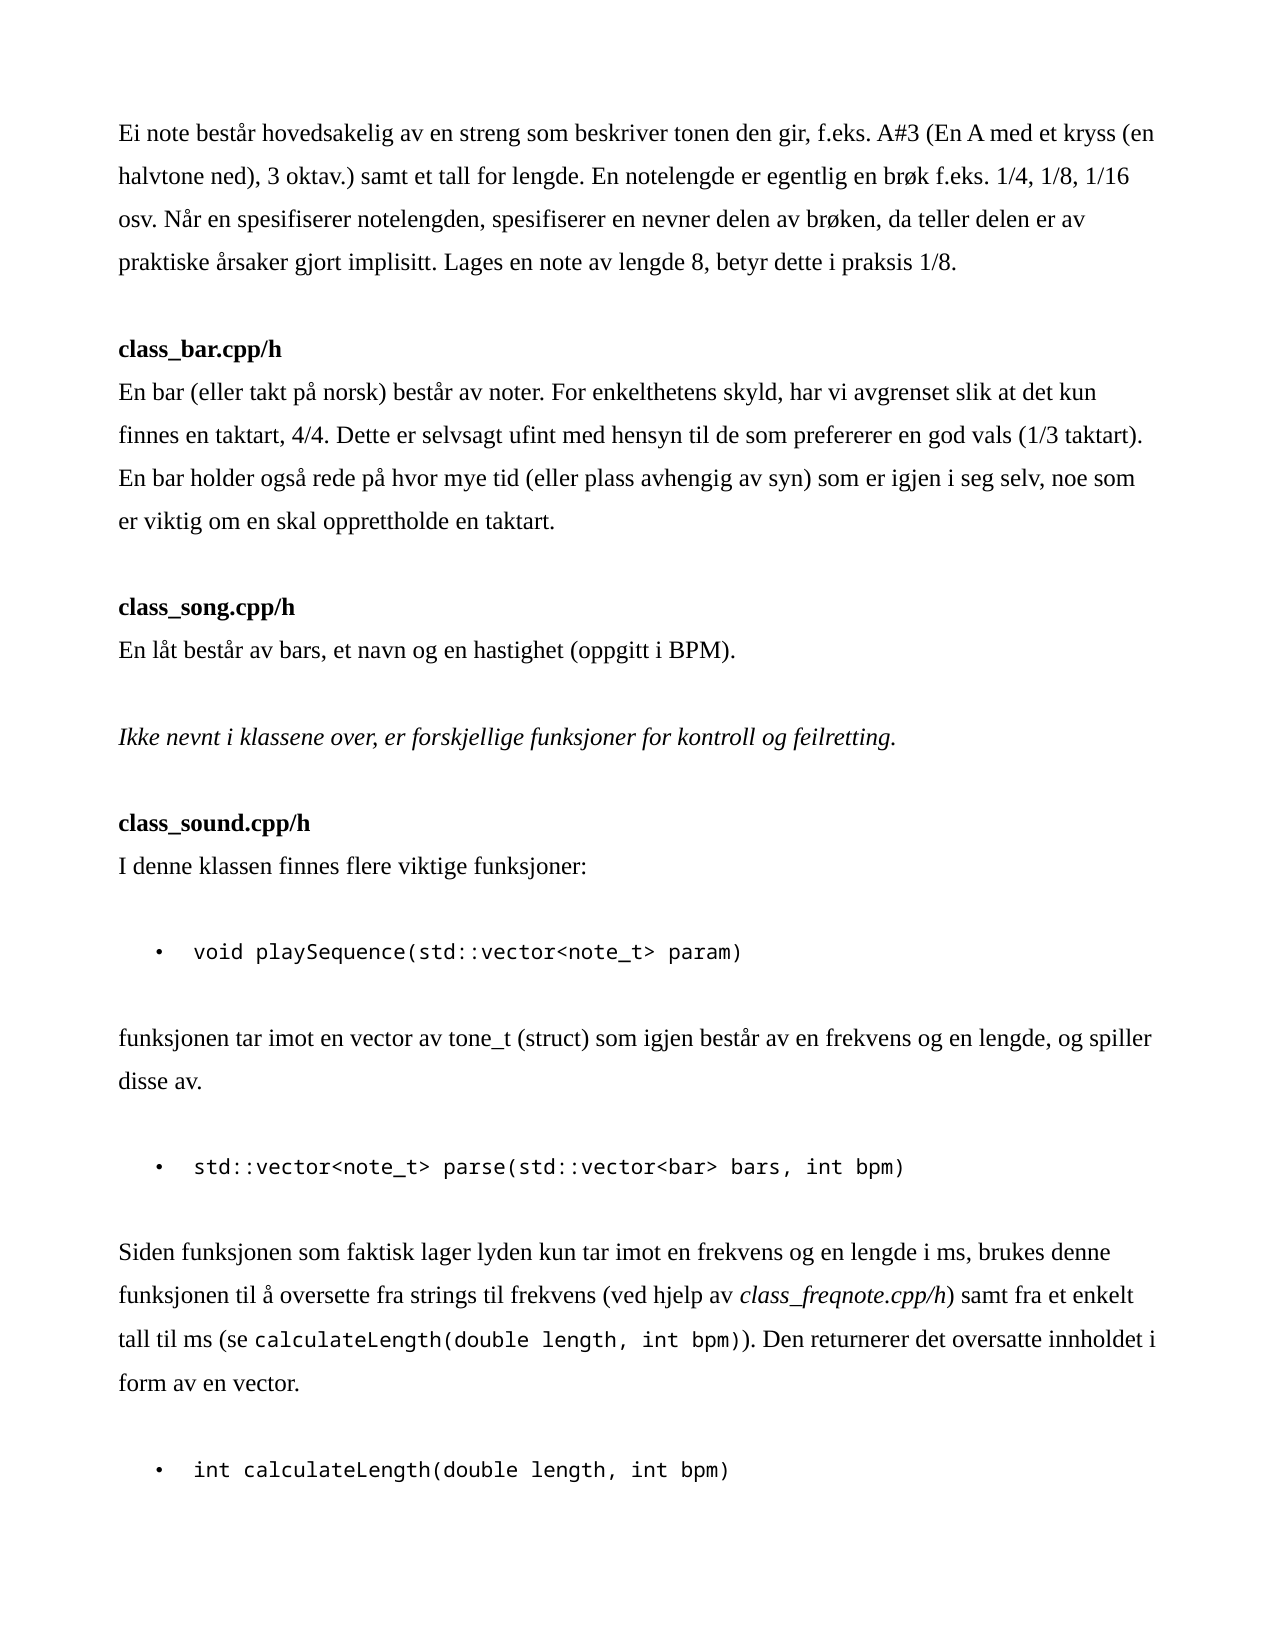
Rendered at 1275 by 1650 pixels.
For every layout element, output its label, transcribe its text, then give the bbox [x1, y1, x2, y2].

text En låt består av bars, et navn og en hastighet (oppgitt i BPM). [118, 636, 1157, 664]
text class_sound.cpp/h [118, 808, 1157, 837]
text Ikke nevnt i klassene over, er forskjellige funksjoner for kontroll og feilretting. [118, 722, 1157, 751]
list std::vector<note_t> parse(std::vector<bar> bars, int bpm) [156, 1152, 1157, 1223]
text En bar (eller takt på norsk) består av noter. For enkelthetens skyld, har vi avgrenset slik at det kun finnes en taktart, 4/4. Dette er selvsagt ufint med hensyn til de som prefererer en god vals (1/3 taktart). En bar holder også rede på hvor mye tid (eller plass avhengig av syn) som er igjen i seg selv, noe som er viktig om en skal opprettholde en taktart. [118, 377, 1157, 535]
list int calculateLength(double length, int bpm) [156, 1455, 1157, 1526]
text class_song.cpp/h [118, 592, 1157, 621]
text I denne klassen finnes flere viktige funksjoner: [118, 851, 1157, 923]
list void playSequence(std::vector<note_t> param) [156, 937, 1157, 966]
text Siden funksjonen som faktisk lager lyden kun tar imot en frekvens og en lengde i ms, brukes denne funksjonen til å oversette fra strings til frekvens (ved hjelp av class_freqnote.cpp/h) samt fra et enkelt tall til ms (se calculateLength(double length, int bpm)). Den returnerer det oversatte innholdet i form av en vector. [118, 1237, 1157, 1397]
text Ei note består hovedsakelig av en streng som beskriver tonen den gir, f.eks. A#3 (En A med et kryss (en halvtone ned), 3 oktav.) samt et tall for lengde. En notelengde er egentlig en brøk f.eks. 1/4, 1/8, 1/16 osv. Når en spesifiserer notelengden, spesifiserer en nevner delen av brøken, da teller delen er av praktiske årsaker gjort implisitt. Lages en note av lengde 8, betyr dette i praksis 1/8. class_bar.cpp/h [118, 118, 1157, 362]
text funksjonen tar imot en vector av tone_t (struct) som igjen består av en frekvens og en lengde, og spiller disse av. [118, 980, 1157, 1095]
